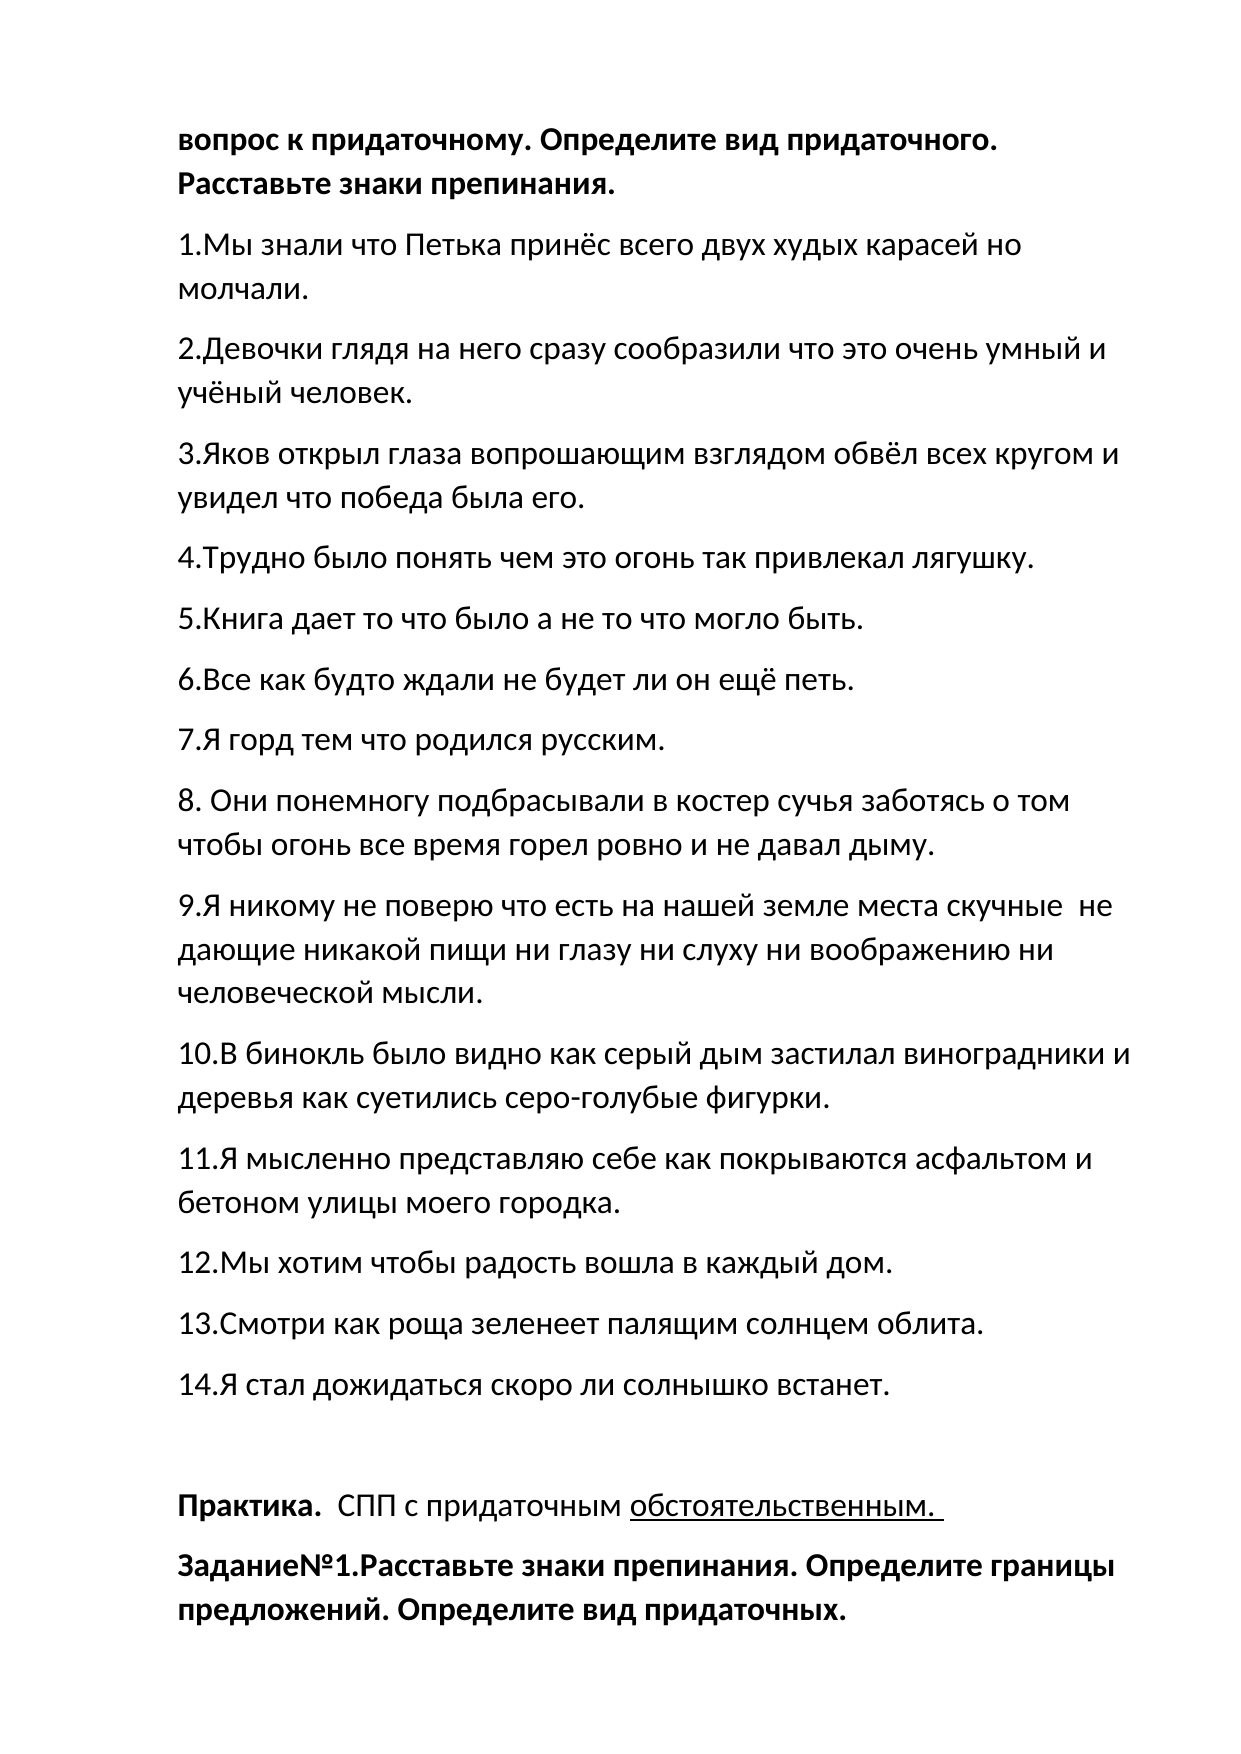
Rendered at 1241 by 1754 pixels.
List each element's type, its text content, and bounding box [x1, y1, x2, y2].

text 8. Они понемногу подбрасывали в костер сучья заботясь о том чтобы огонь все время горел ровно и не давал дыму. [177, 779, 1152, 864]
text 14.Я стал дожидаться скоро ли солнышко встанет. [177, 1362, 1152, 1403]
text 4.Трудно было понять чем это огонь так привлекал лягушку. [177, 536, 1152, 577]
text 13.Смотри как роща зеленеет палящим солнцем облита. [177, 1302, 1152, 1343]
text 6.Все как будто ждали не будет ли он ещё петь. [177, 658, 1152, 698]
text 10.В бинокль было видно как серый дым застилал виноградники и деревья как суетились серо-голубые фигурки. [177, 1032, 1152, 1117]
text 5.Книга дает то что было а не то что могло быть. [177, 597, 1152, 638]
text 11.Я мысленно представляю себе как покрываются асфальтом и бетоном улицы моего городка. [177, 1137, 1152, 1221]
text вопрос к придаточному. Определите вид придаточного. Расставьте знаки препинания. [177, 118, 1152, 203]
text Задание№1.Расставьте знаки препинания. Определите границы предложений. Определите вид придаточных. [177, 1544, 1152, 1629]
text 1.Мы знали что Петька принёс всего двух худых карасей но молчали. [177, 223, 1152, 307]
text 12.Мы хотим чтобы радость вошла в каждый дом. [177, 1241, 1152, 1282]
text 3.Яков открыл глаза вопрошающим взглядом обвёл всех кругом и увидел что победа была его. [177, 432, 1152, 517]
text 7.Я горд тем что родился русским. [177, 718, 1152, 759]
text 9.Я никому не поверю что есть на нашей земле места скучные не дающие никакой пищи ни глазу ни слуху ни воображению ни человеческой мысли. [177, 883, 1152, 1012]
text Практика. СПП с придаточным обстоятельственным. [177, 1484, 1152, 1524]
text 2.Девочки глядя на него сразу сообразили что это очень умный и учёный человек. [177, 327, 1152, 412]
